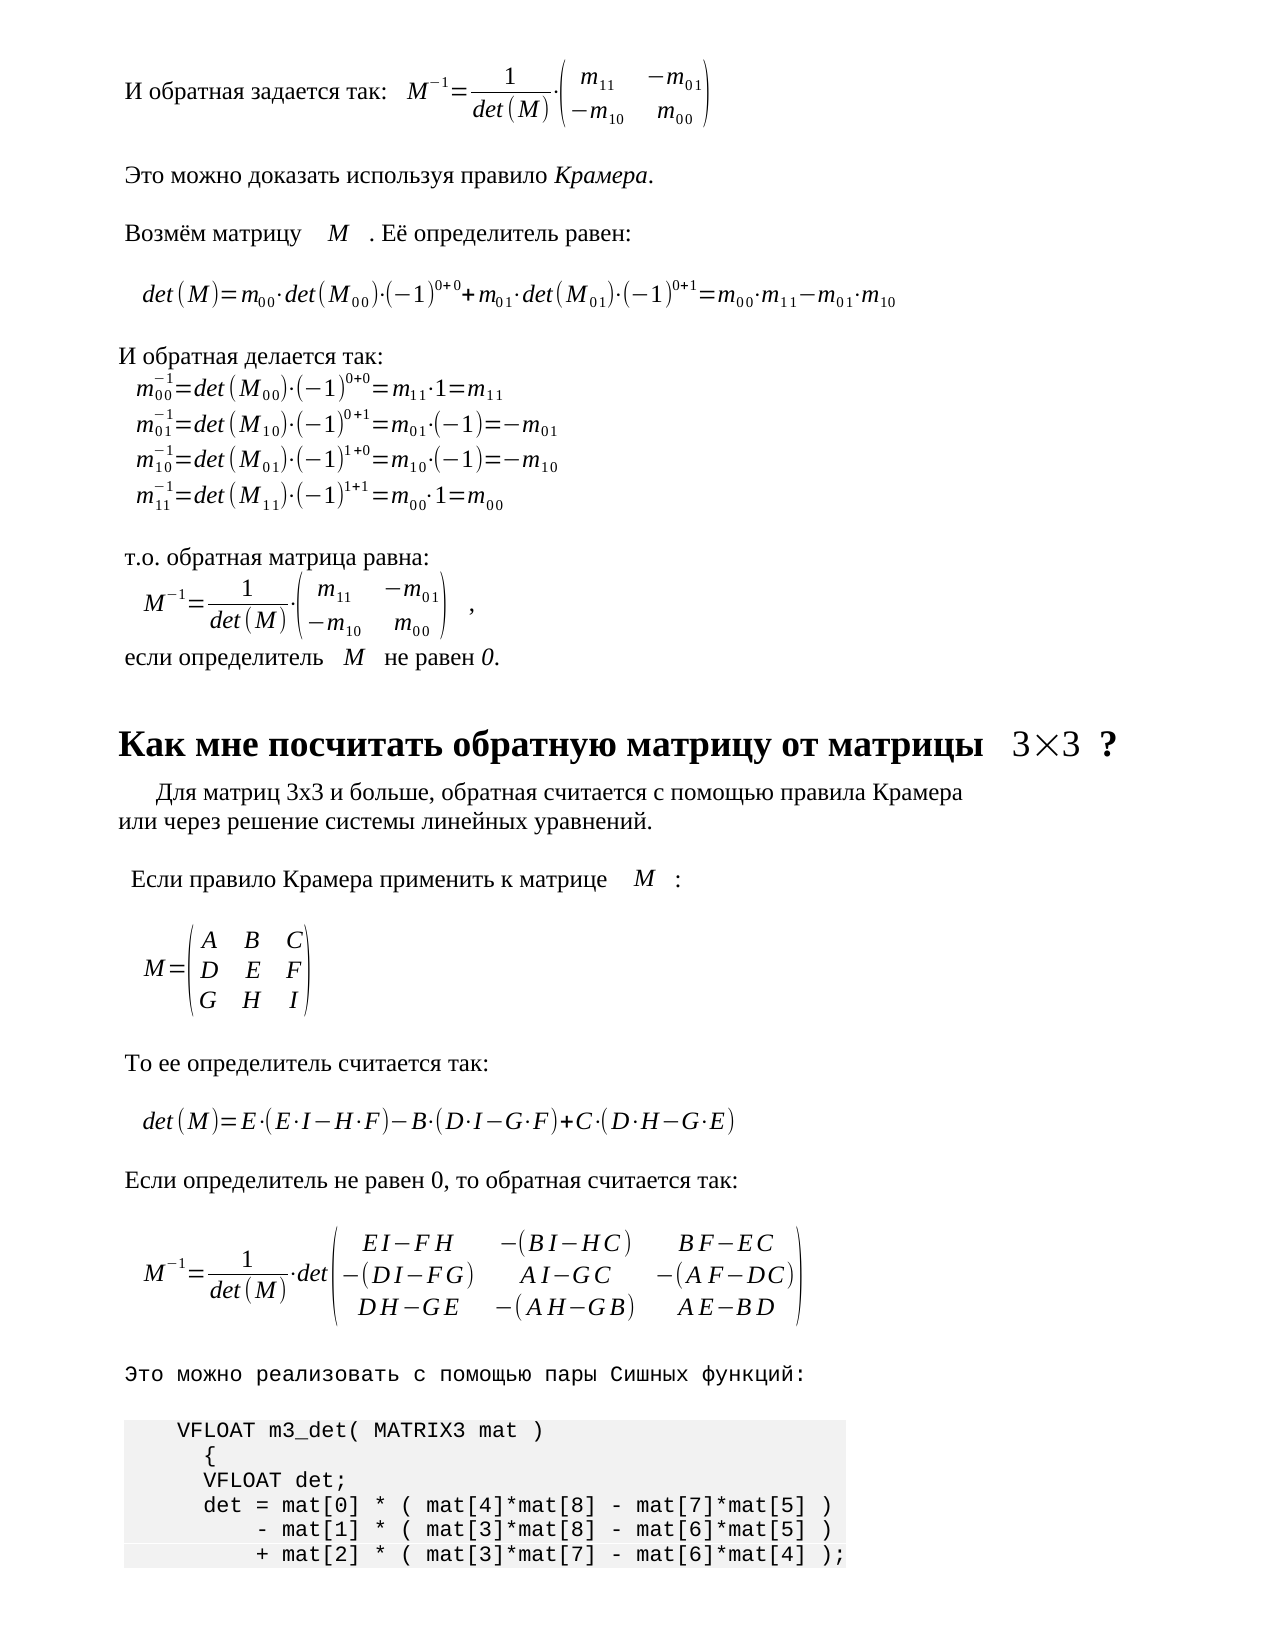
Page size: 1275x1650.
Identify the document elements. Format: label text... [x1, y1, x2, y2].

text То ее определитель считается так: [124, 1048, 1210, 1077]
text Это можно доказать используя правило Крамера. [124, 160, 1210, 189]
text VFLOAT m3_det( MATRIX3 mat ) { VFLOAT det; det = mat[0] * ( mat[4]*mat[8] - mat[7]*mat[5] ) - mat[1] * ( mat[3]*mat[8] - mat[6]*mat[5] ) + mat[2] * ( mat[3]*mat[7] - mat[6]*mat[4] ); [124, 1419, 1210, 1568]
text Для матриц 3х3 и больше, обратная считается с помощью правила Крамера или через решение системы линейных уравнений. [118, 777, 1216, 834]
text Если правило Крамера применить к матрице : [118, 864, 1216, 893]
text Если определитель не равен 0, то обратная считается так: [124, 1166, 1210, 1194]
text И обратная задается так: [124, 59, 1210, 131]
text Это можно реализовать с помощью пары Сишных функций: [124, 1363, 1210, 1413]
text Возмём матрицу . Её определитель равен: [124, 218, 1210, 247]
text И обратная делается так: [118, 341, 1216, 513]
subtitle Как мне посчитать обратную матрицу от матрицы ? [118, 721, 1216, 764]
text т.о. обратная матрица равна: , если определительне равен 0. [124, 542, 1210, 671]
